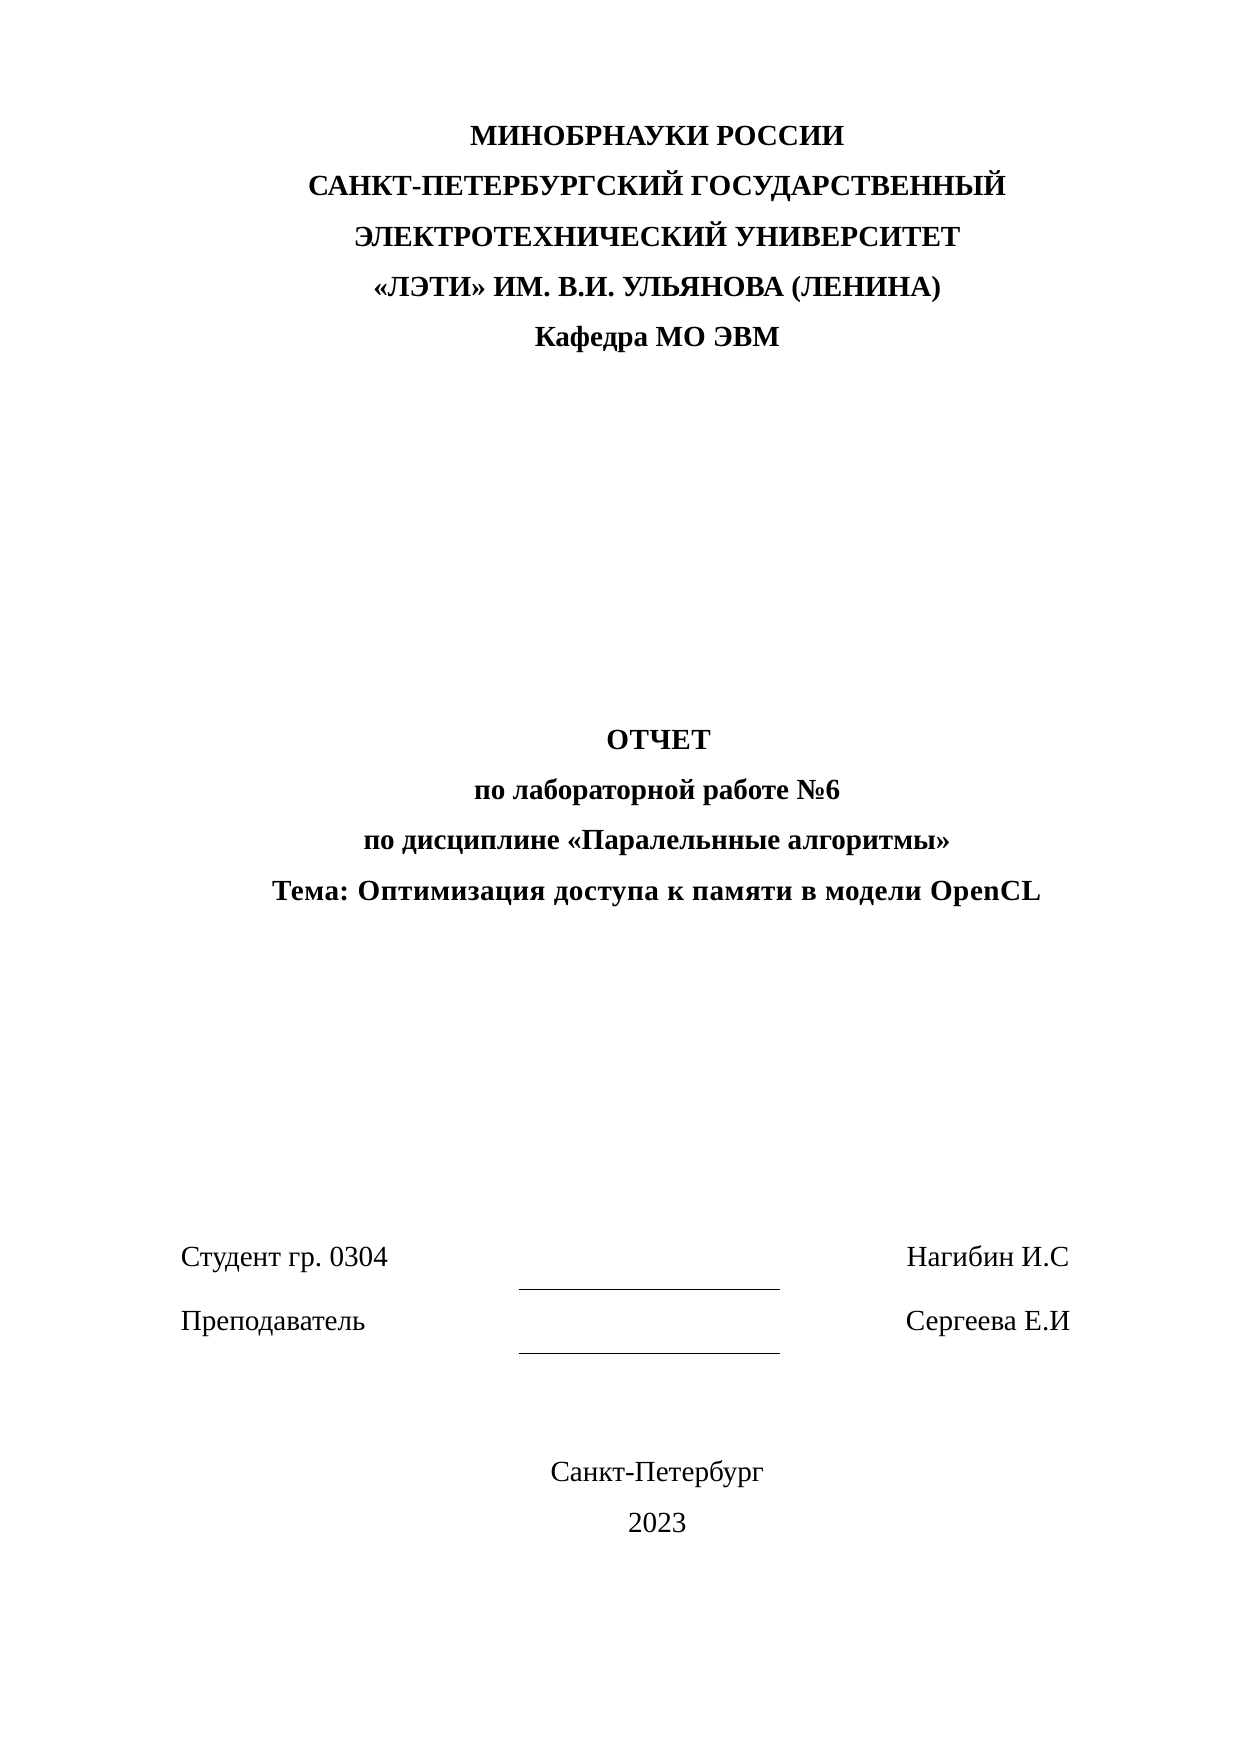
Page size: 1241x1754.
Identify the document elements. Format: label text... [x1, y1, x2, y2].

table_header Студент гр. 0304 [96, 1225, 519, 1289]
text Кафедра МО ЭВМ [118, 319, 1122, 353]
text МИНОБРНАУКИ РОССИИ [118, 118, 1122, 152]
table_header Нагибин И.С [780, 1225, 1122, 1289]
text Тема: Оптимизация доступа к памяти в модели OpenCL [118, 873, 1122, 906]
table_header [519, 1225, 780, 1289]
text Санкт-Петербургский государственный [118, 168, 1122, 202]
text 2023 [118, 1505, 1122, 1538]
table_cell [519, 1290, 780, 1353]
text отчет [118, 722, 1122, 755]
text «ЛЭТИ» им. В.И. Ульянова (Ленина) [118, 269, 1122, 303]
text Санкт-Петербург [118, 1454, 1122, 1488]
table_cell Преподаватель [96, 1289, 519, 1353]
text по лабораторной работе №6 [118, 772, 1122, 806]
text по дисциплине «Паралельнные алгоритмы» [118, 822, 1122, 856]
table_cell Сергеева Е.И [780, 1289, 1122, 1353]
text электротехнический университет [118, 219, 1122, 252]
